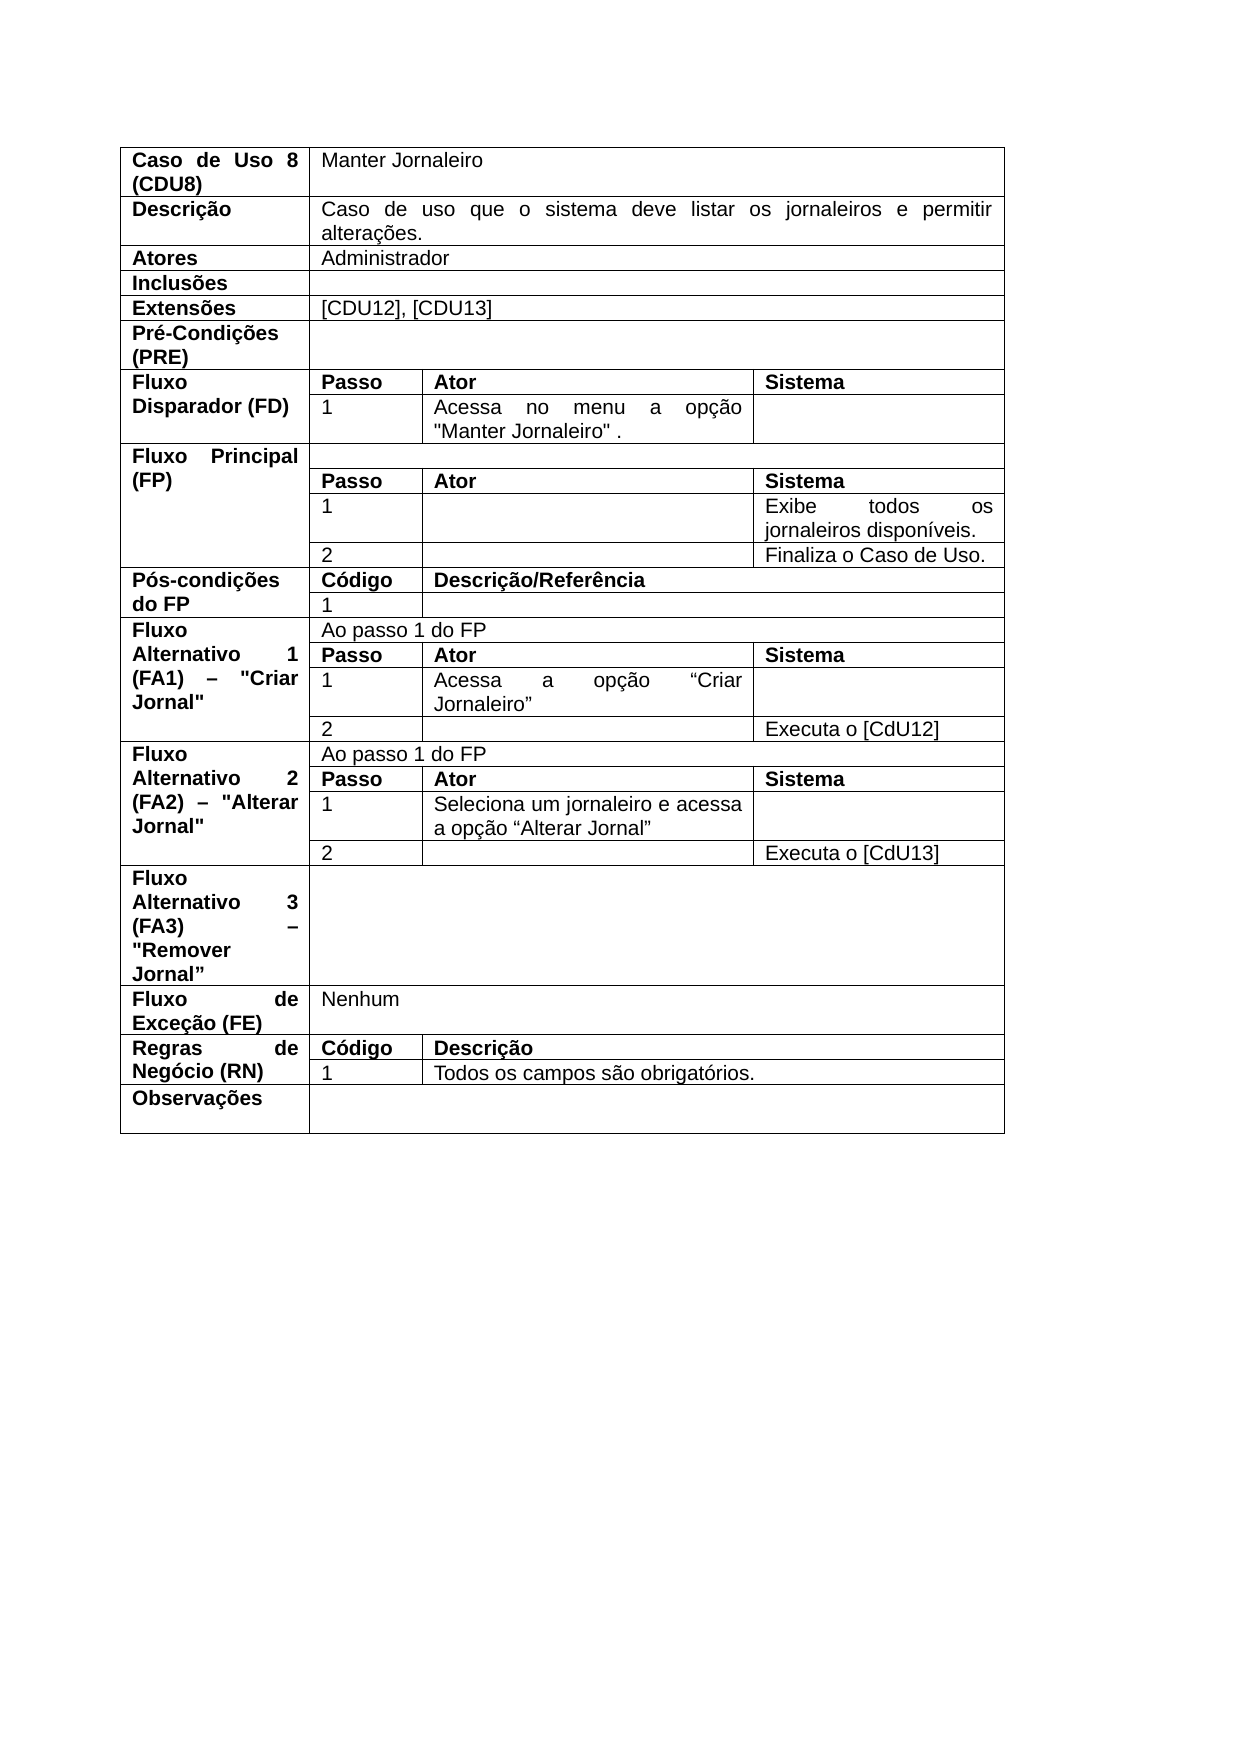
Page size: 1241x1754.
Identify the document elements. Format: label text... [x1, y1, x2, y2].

table_cell 1 [310, 792, 422, 839]
table_cell [310, 1085, 1004, 1133]
table_cell Código [310, 1035, 422, 1059]
table_cell Fluxo de Exceção (FE) [121, 986, 309, 1034]
table_cell Atores [121, 246, 309, 270]
table_cell Seleciona um jornaleiro e acessa a opção “Alterar Jornal” [423, 792, 753, 839]
table_cell Ao passo 1 do FP [310, 618, 1004, 642]
table_cell Caso de uso que o sistema deve listar os jornaleiros e permitir alterações. [310, 197, 1004, 245]
table_cell Exibe todos os jornaleiros disponíveis. [754, 494, 1004, 542]
table_cell Executa o [CdU12] [754, 717, 1004, 741]
table_cell [310, 321, 1004, 369]
table_cell Ator [423, 469, 753, 493]
table_cell 1 [310, 494, 422, 542]
table_cell 1 [310, 668, 422, 716]
table_cell Ator [423, 370, 753, 394]
table_cell Sistema [754, 767, 1004, 791]
table_cell Fluxo Alternativo 1 (FA1) – "Criar Jornal" [121, 618, 309, 741]
table_cell Passo [310, 370, 422, 394]
table_cell Sistema [754, 469, 1004, 493]
table_cell [754, 792, 1004, 839]
table_cell [310, 866, 1004, 985]
table_cell [423, 841, 753, 864]
table_cell Nenhum [310, 986, 1004, 1034]
table_cell Fluxo Alternativo 3 (FA3) – "Remover Jornal” [121, 866, 309, 985]
table_cell [423, 593, 1004, 617]
table_cell 1 [310, 395, 422, 443]
table_cell Inclusões [121, 271, 309, 295]
table_cell Descrição [121, 197, 309, 245]
table_cell Código [310, 568, 422, 592]
table_cell Extensões [121, 296, 309, 320]
table_cell Descrição [423, 1035, 1004, 1059]
table_cell Descrição/Referência [423, 568, 1004, 592]
table_cell Ator [423, 767, 753, 791]
table_cell Fluxo Principal (FP) [121, 444, 309, 567]
table_cell Pós-condições do FP [121, 568, 309, 617]
table_header Caso de Uso 8 (CDU8) [121, 148, 309, 196]
table_cell Ao passo 1 do FP [310, 742, 1004, 766]
table_cell Ator [423, 643, 753, 667]
table_cell [310, 271, 1004, 295]
table_cell 1 [310, 1060, 422, 1084]
table_cell [754, 668, 1004, 716]
table_cell [423, 543, 753, 567]
table_cell [423, 494, 753, 542]
table_cell Sistema [754, 370, 1004, 394]
table_cell Fluxo Disparador (FD) [121, 370, 309, 443]
table_cell [CDU12], [CDU13] [310, 296, 1004, 320]
table_cell Passo [310, 469, 422, 493]
table_cell [423, 717, 753, 741]
table_cell [754, 395, 1004, 443]
table_header Manter Jornaleiro [310, 148, 1004, 196]
table_cell Passo [310, 767, 422, 791]
table_cell Fluxo Alternativo 2 (FA2) – "Alterar Jornal" [121, 742, 309, 864]
table_cell Acessa a opção “Criar Jornaleiro” [423, 668, 753, 716]
table_cell 2 [310, 717, 422, 741]
table_cell 2 [310, 841, 422, 864]
table_cell 2 [310, 543, 422, 567]
table_cell [310, 444, 1004, 468]
table_cell Todos os campos são obrigatórios. [423, 1060, 1004, 1084]
table_cell Passo [310, 643, 422, 667]
table_cell Observações [121, 1085, 309, 1133]
table_cell 1 [310, 593, 422, 617]
table_cell Administrador [310, 246, 1004, 270]
table_cell Finaliza o Caso de Uso. [754, 543, 1004, 567]
table_cell Acessa no menu a opção "Manter Jornaleiro" . [423, 395, 753, 443]
table_cell Sistema [754, 643, 1004, 667]
table_cell Pré-Condições (PRE) [121, 321, 309, 369]
table_cell Executa o [CdU13] [754, 841, 1004, 864]
table_cell Regras de Negócio (RN) [121, 1035, 309, 1084]
